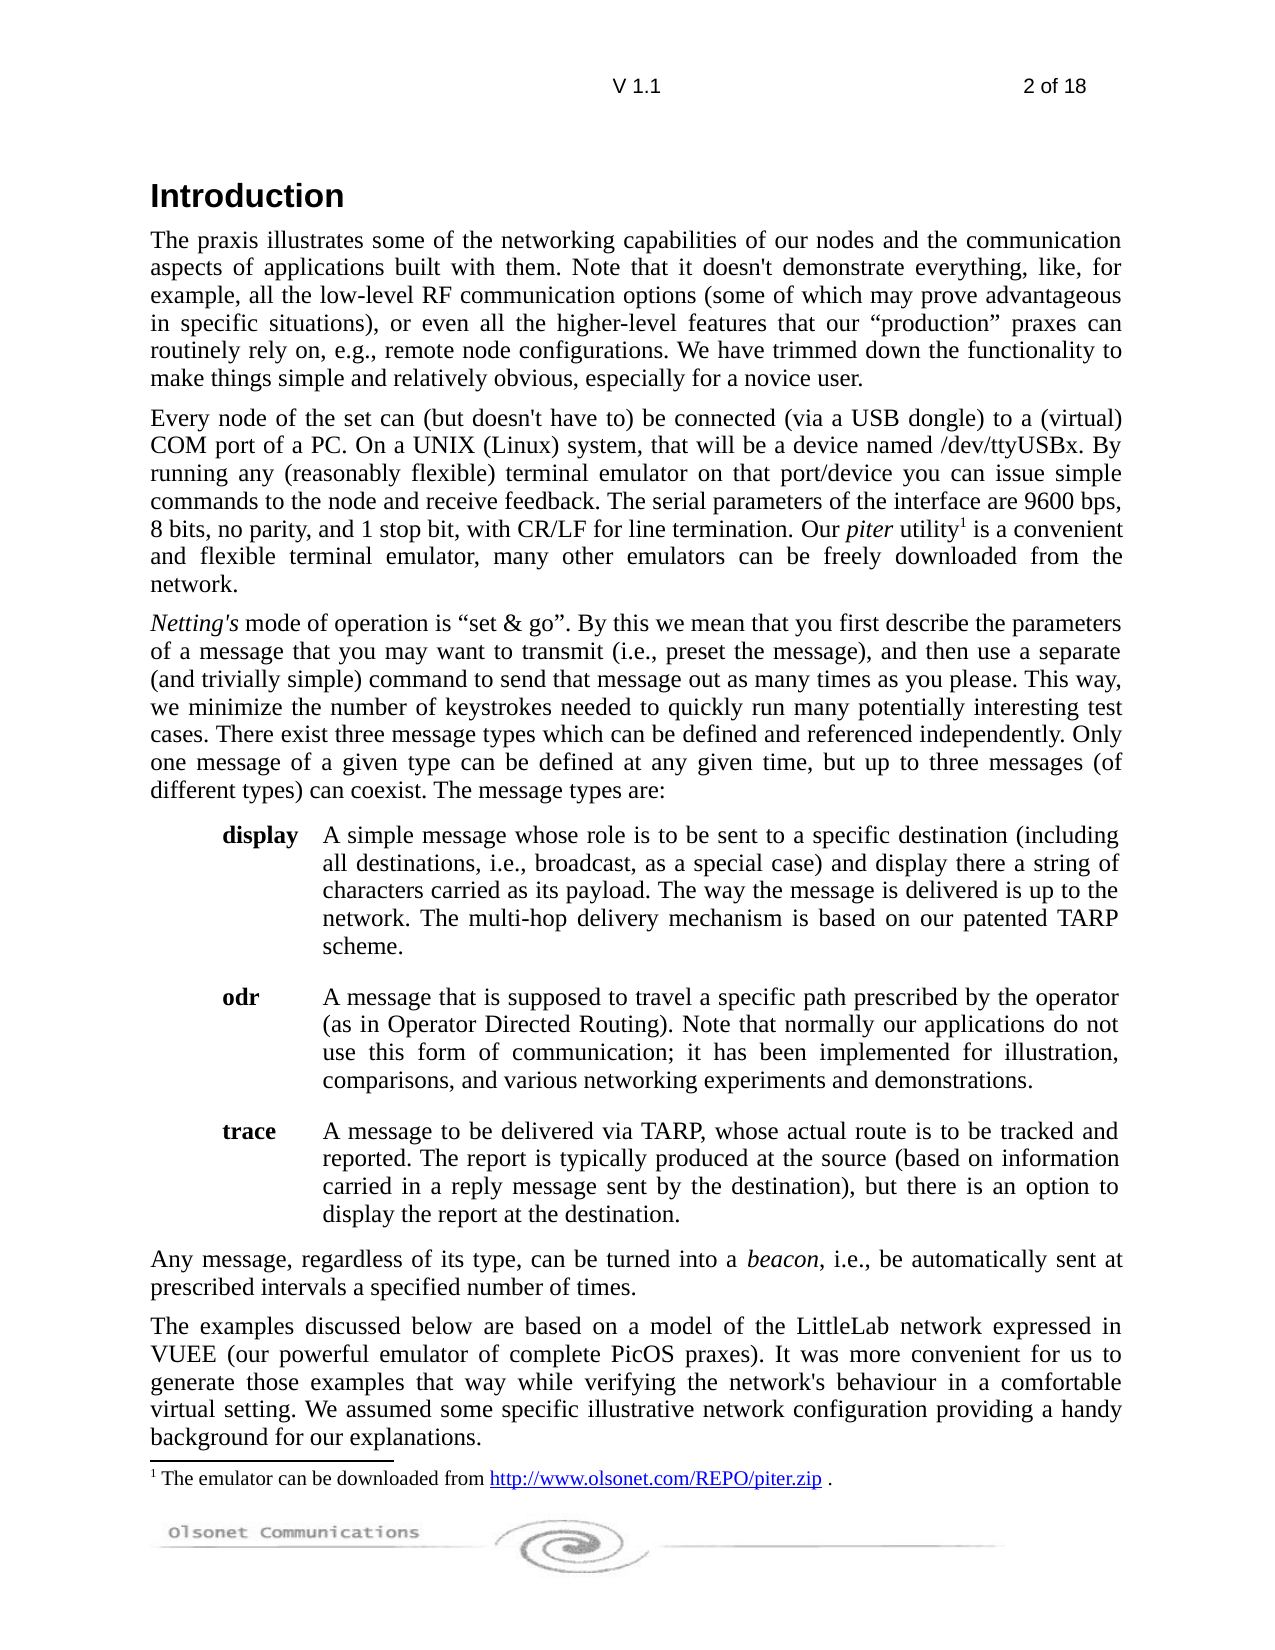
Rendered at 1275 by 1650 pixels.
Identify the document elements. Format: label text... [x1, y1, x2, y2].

table_cell odr [216, 977, 317, 1111]
table_header display [216, 815, 317, 977]
text Netting's mode of operation is “set & go”. By this we mean that you first describe the parameters of a message that you may want to transmit (i.e., preset the message), and then use a separate (and trivially simple) command to send that message out as many times as you please. This way, we minimize the number of keystrokes needed to quickly run many potentially interesting test cases. There exist three message types which can be defined and referenced independently. Only one message of a given type can be defined at any given time, but up to three messages (of different types) can coexist. The message types are: [150, 609, 1123, 803]
table_header A simple message whose role is to be sent to a specific destination (including all destinations, i.e., broadcast, as a special case) and display there a string of characters carried as its payload. The way the message is delivered is up to the network. The multi-hop delivery mechanism is based on our patented TARP scheme. [317, 815, 1126, 977]
text The examples discussed below are based on a model of the LittleLab network expressed in VUEE (our powerful emulator of complete PicOS praxes). It was more convenient for us to generate those examples that way while verifying the network's behaviour in a comfortable virtual setting. We assumed some specific illustrative network configuration providing a handy background for our explanations. [150, 1312, 1123, 1451]
table_cell A message to be delivered via TARP, whose actual route is to be tracked and reported. The report is typically produced at the source (based on information carried in a reply message sent by the destination), but there is an option to display the report at the destination. [317, 1111, 1126, 1245]
text Any message, regardless of its type, can be turned into a beacon, i.e., be automatically sent at prescribed intervals a specified number of times. [150, 1245, 1123, 1301]
text The praxis illustrates some of the networking capabilities of our nodes and the communication aspects of applications built with them. Note that it doesn't demonstrate everything, like, for example, all the low-level RF communication options (some of which may prove advantageous in specific situations), or even all the higher-level features that our “production” praxes can routinely rely on, e.g., remote node configurations. We have trimmed down the functionality to make things simple and relatively obvious, especially for a novice user. [150, 226, 1123, 392]
table_cell A message that is supposed to travel a specific path prescribed by the operator (as in Operator Directed Routing). Note that normally our applications do not use this form of communication; it has been implemented for illustration, comparisons, and various networking experiments and demonstrations. [317, 977, 1126, 1111]
picture [150, 1504, 1005, 1596]
table_cell trace [216, 1111, 317, 1245]
text The emulator can be downloaded from http://www.olsonet.com/REPO/piter.zip . [150, 1467, 1123, 1490]
subtitle Introduction [150, 177, 1123, 214]
text Every node of the set can (but doesn't have to) be connected (via a USB dongle) to a (virtual) COM port of a PC. On a UNIX (Linux) system, that will be a device named /dev/ttyUSBx. By running any (reasonably flexible) terminal emulator on that port/device you can issue simple commands to the node and receive feedback. The serial parameters of the interface are 9600 bps, 8 bits, no parity, and 1 stop bit, with CR/LF for line termination. Our piter utility is a convenient and flexible terminal emulator, many other emulators can be freely downloaded from the network. [150, 404, 1123, 598]
